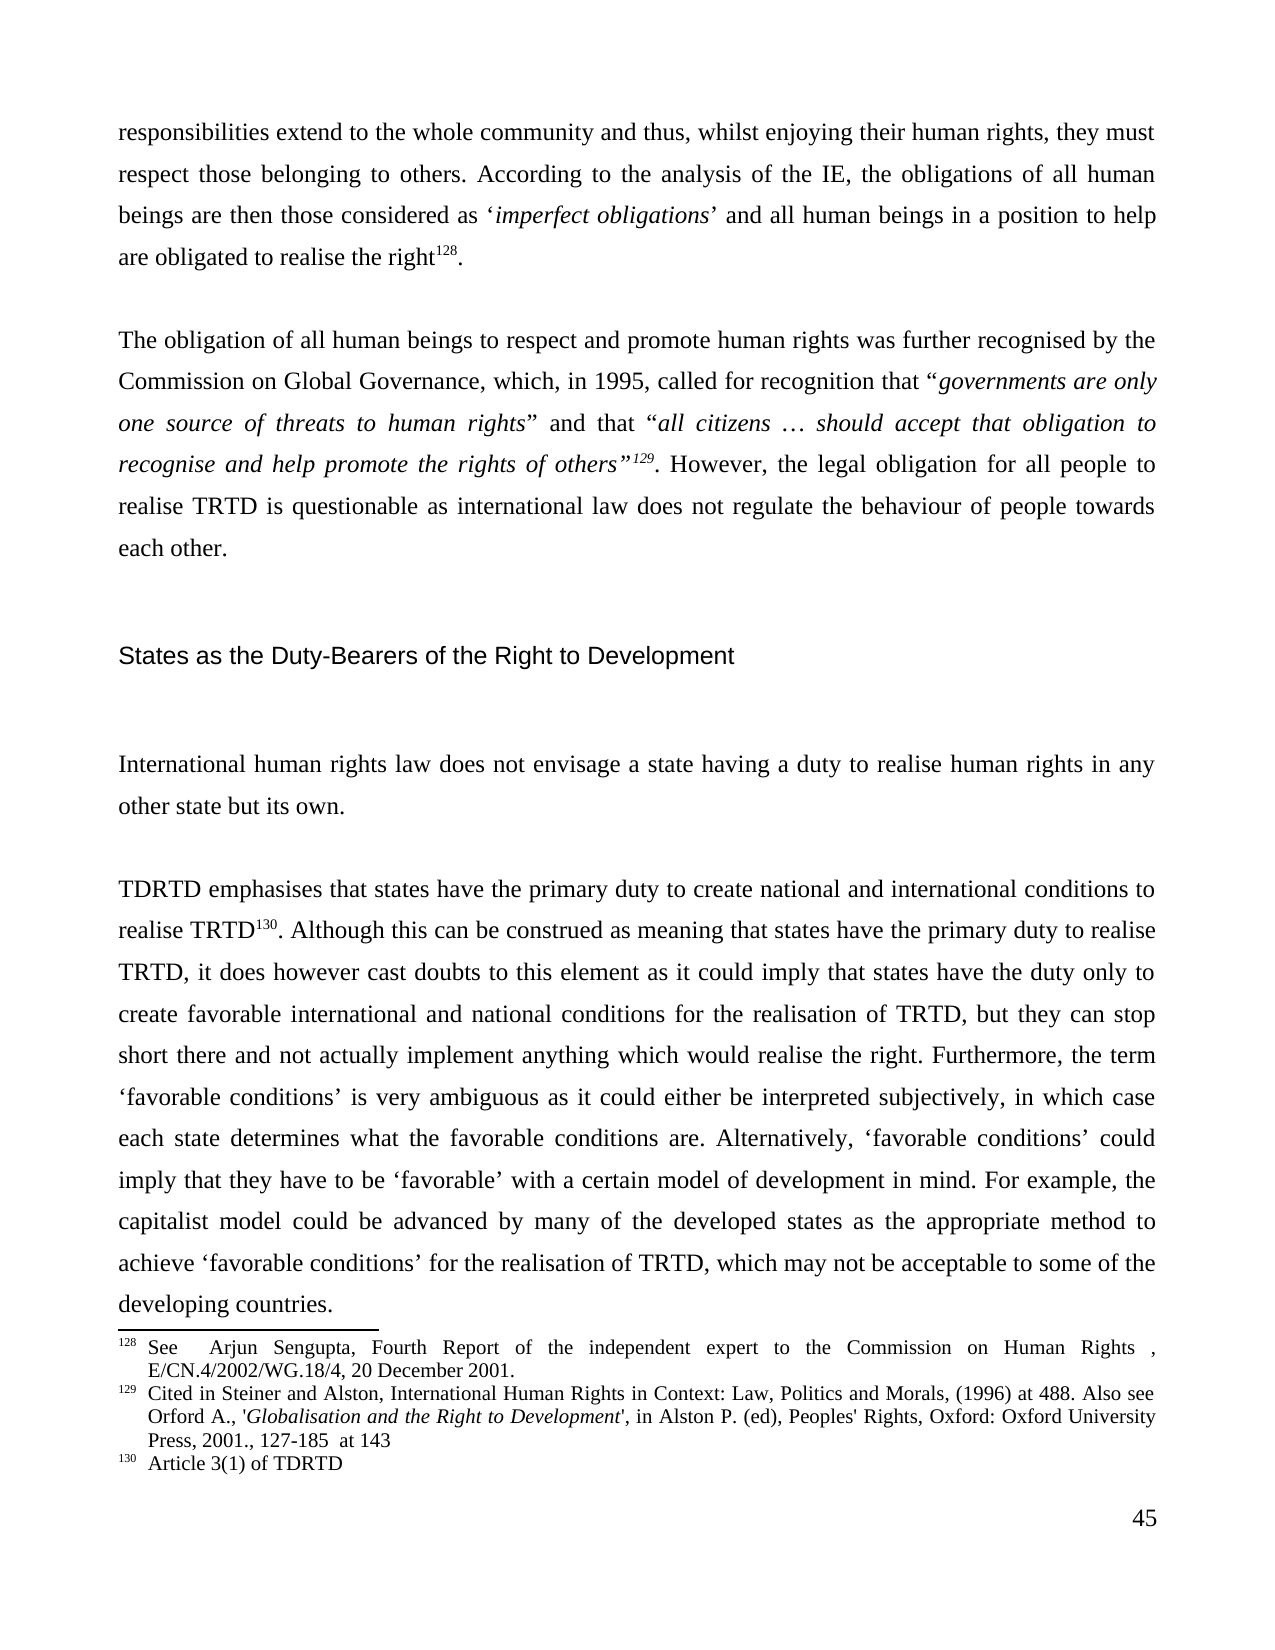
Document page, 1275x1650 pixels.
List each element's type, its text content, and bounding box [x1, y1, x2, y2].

text See Arjun Sengupta, Fourth Report of the independent expert to the Commission on Human Rights , E/CN.4/2002/WG.18/4, 20 December 2001. [118, 1336, 1157, 1382]
text Cited in Steiner and Alston, International Human Rights in Context: Law, Politics and Morals, (1996) at 488. Also see Orford A., 'Globalisation and the Right to Development', in Alston P. (ed), Peoples' Rights, Oxford: Oxford University Press, 2001., 127-185 at 143 [118, 1382, 1157, 1452]
text responsibilities extend to the whole community and thus, whilst enjoying their human rights, they must respect those belonging to others. According to the analysis of the IE, the obligations of all human beings are then those considered as ‘imperfect obligations’ and all human beings in a position to help are obligated to realise the right. [118, 118, 1157, 271]
text The obligation of all human beings to respect and promote human rights was further recognised by the Commission on Global Governance, which, in 1995, called for recognition that “governments are only one source of threats to human rights” and that “all citizens … should accept that obligation to recognise and help promote the rights of others”. However, the legal obligation for all people to realise TRTD is questionable as international law does not regulate the behaviour of people towards each other. [118, 326, 1157, 561]
text Article 3(1) of TDRTD [118, 1452, 1157, 1475]
text International human rights law does not envisage a state having a duty to realise human rights in any other state but its own. [118, 750, 1157, 819]
text TDRTD emphasises that states have the primary duty to create national and international conditions to realise TRTD. Although this can be construed as meaning that states have the primary duty to realise TRTD, it does however cast doubts to this element as it could imply that states have the duty only to create favorable international and national conditions for the realisation of TRTD, but they can stop short there and not actually implement anything which would realise the right. Furthermore, the term ‘favorable conditions’ is very ambiguous as it could either be interpreted subjectively, in which case each state determines what the favorable conditions are. Alternatively, ‘favorable conditions’ could imply that they have to be ‘favorable’ with a certain model of development in mind. For example, the capitalist model could be advanced by many of the developed states as the appropriate method to achieve ‘favorable conditions’ for the realisation of TRTD, which may not be acceptable to some of the developing countries. [118, 875, 1157, 1318]
subtitle States as the Duty-Bearers of the Right to Development [118, 642, 1157, 670]
